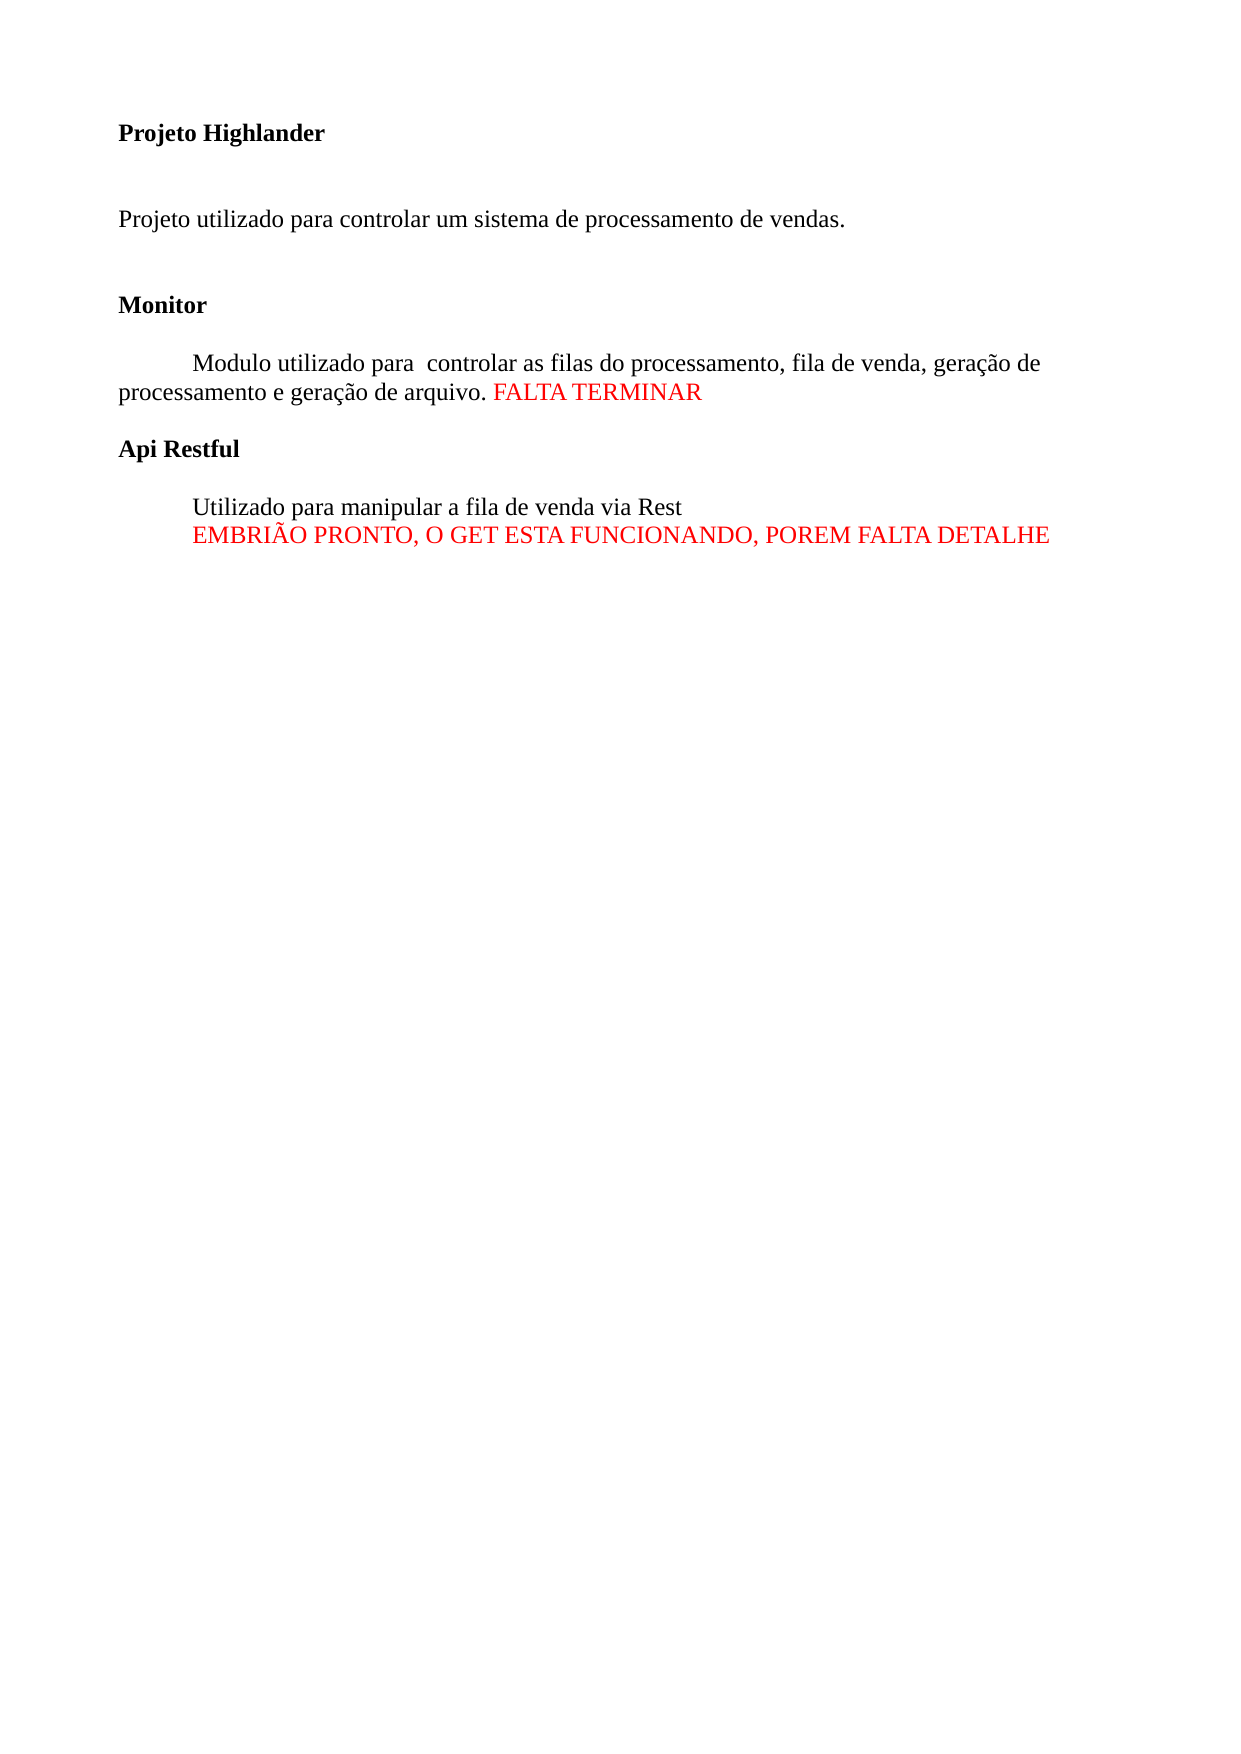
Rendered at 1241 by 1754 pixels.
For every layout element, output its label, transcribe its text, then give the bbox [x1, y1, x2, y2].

text Modulo utilizado para controlar as filas do processamento, fila de venda, geração de processamento e geração de arquivo. FALTA TERMINAR [118, 348, 1122, 406]
text Api Restful [118, 434, 1122, 463]
text EMBRIÃO PRONTO, O GET ESTA FUNCIONANDO, POREM FALTA DETALHE [118, 521, 1122, 549]
text Utilizado para manipular a fila de venda via Rest [118, 492, 1122, 521]
text Projeto utilizado para controlar um sistema de processamento de vendas. [118, 204, 1122, 233]
text Projeto Highlander [118, 118, 1122, 147]
text Monitor [118, 291, 1122, 319]
